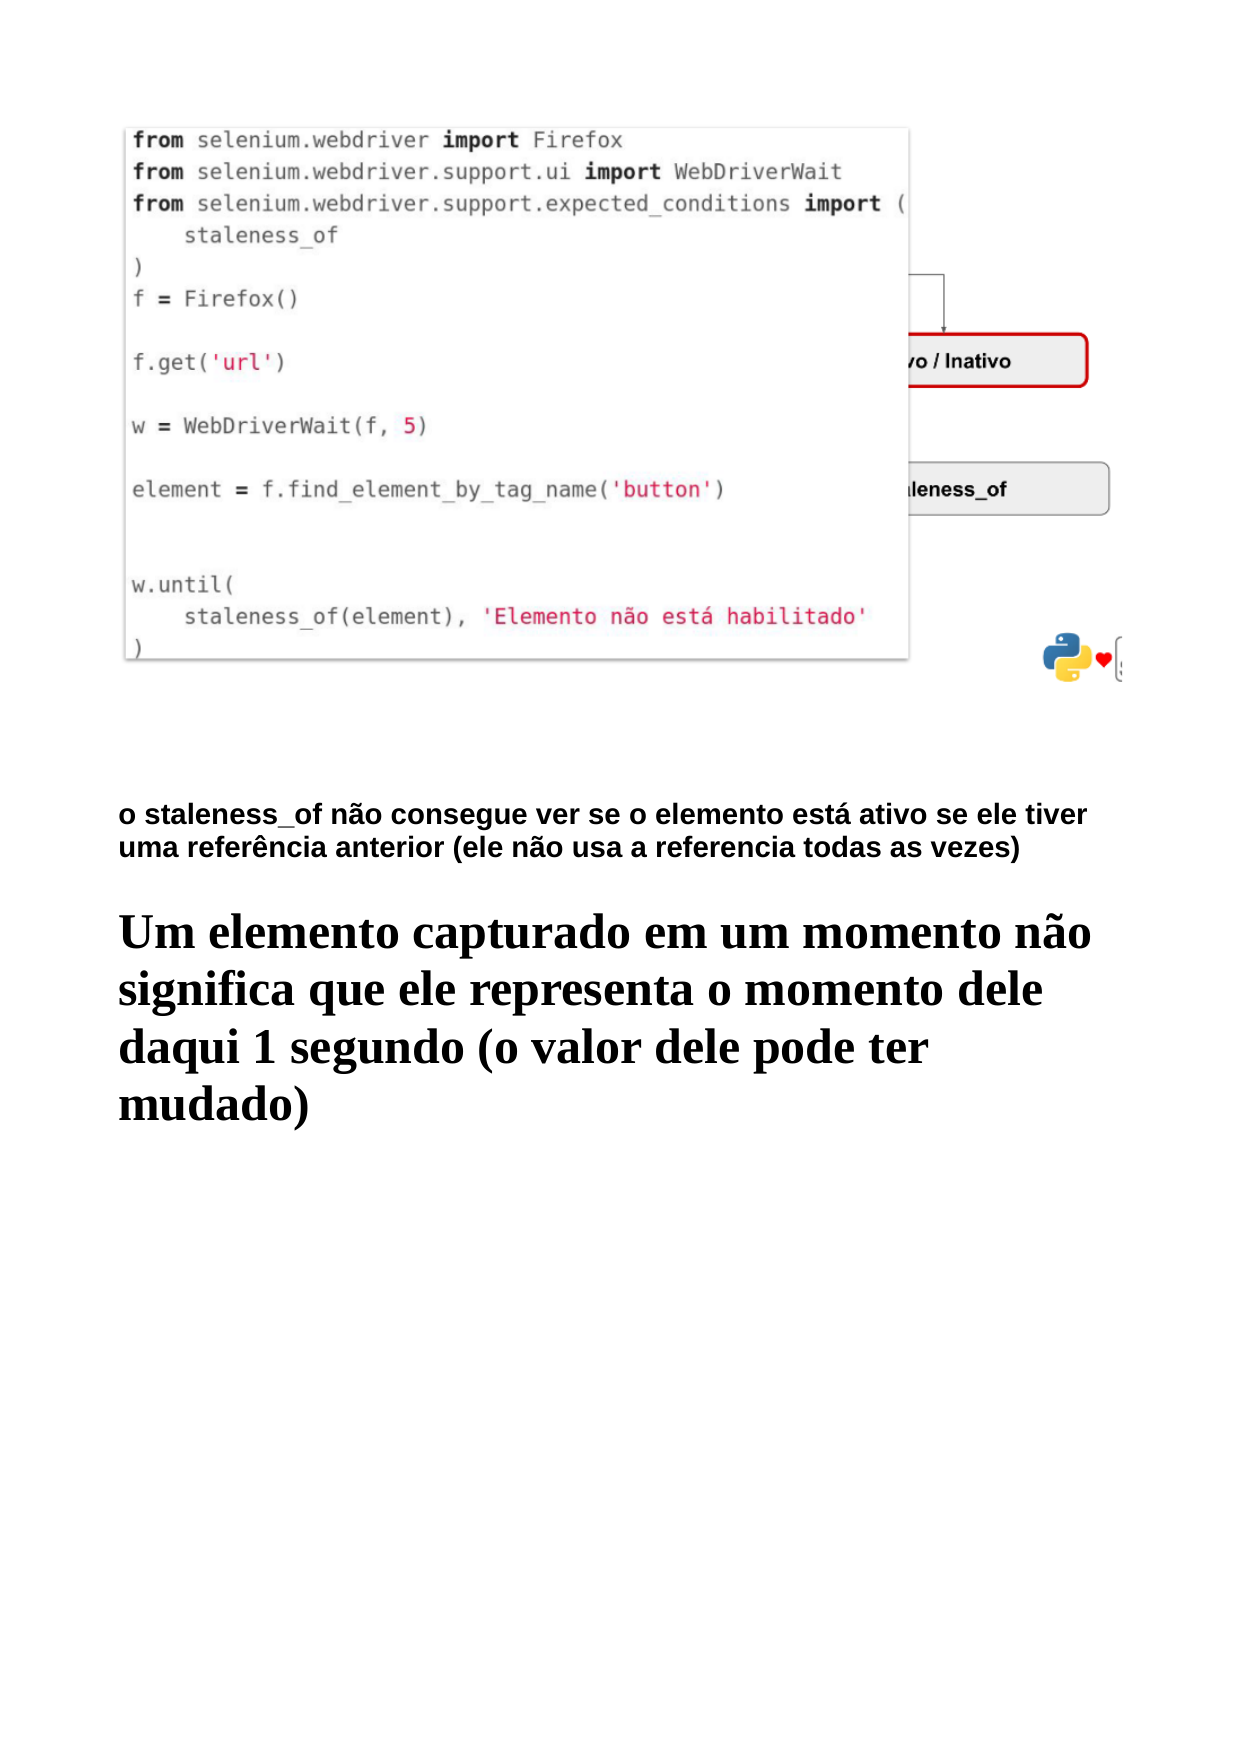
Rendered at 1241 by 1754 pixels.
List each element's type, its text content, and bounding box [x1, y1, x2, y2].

subtitle o staleness_of não consegue ver se o elemento está ativo se ele tiver uma referência anterior (ele não usa a referencia todas as vezes) [118, 797, 1122, 864]
picture [118, 118, 1123, 692]
subtitle Um elemento capturado em um momento não significa que ele representa o momento dele daqui 1 segundo (o valor dele pode ter mudado) [118, 902, 1122, 1132]
